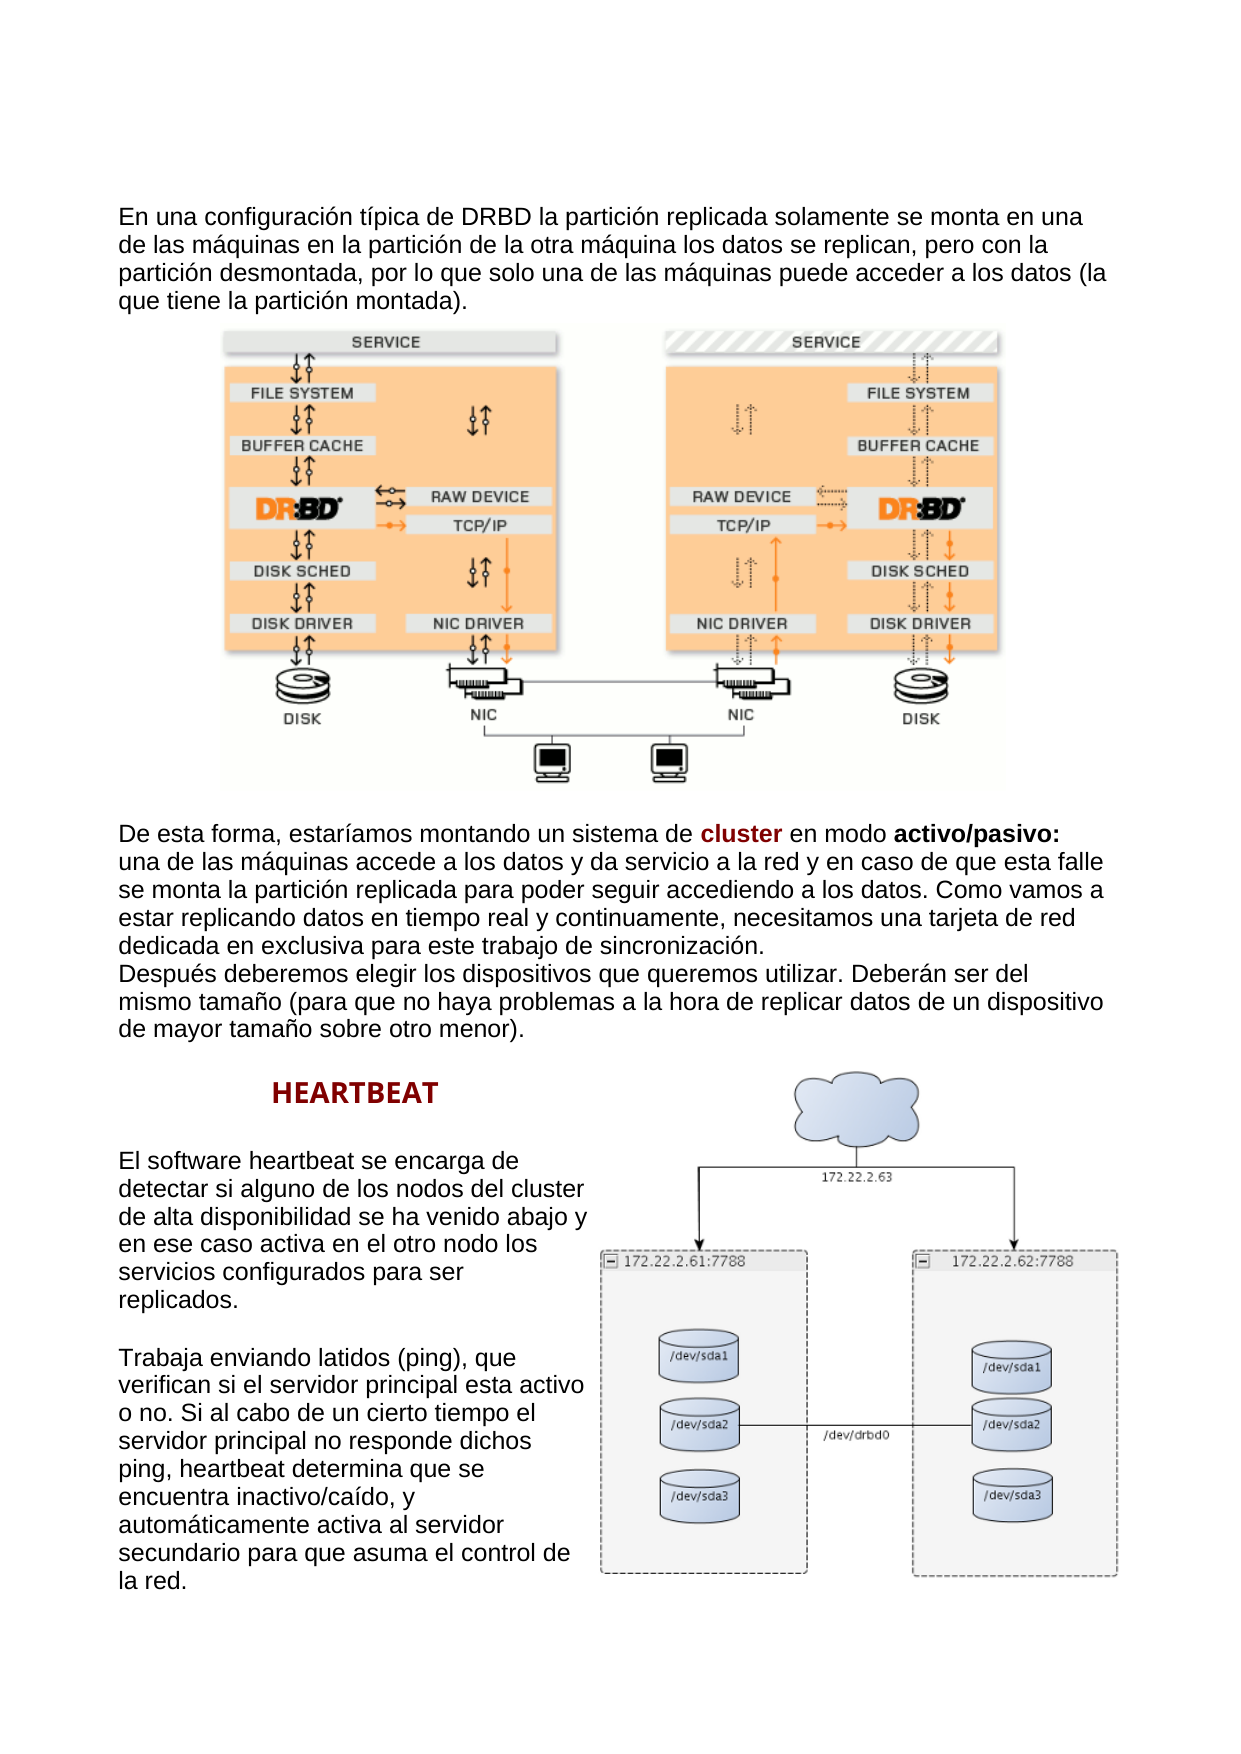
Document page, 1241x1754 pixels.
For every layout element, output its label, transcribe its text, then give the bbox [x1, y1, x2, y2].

text Después deberemos elegir los dispositivos que queremos utilizar. Deberán ser del mismo tamaño (para que no haya problemas a la hora de replicar datos de un dispositivo de mayor tamaño sobre otro menor). [118, 959, 1108, 1043]
text Trabaja enviando latidos (ping), que verifican si el servidor principal esta activo o no. Si al cabo de un cierto tiempo el servidor principal no responde dichos ping, heartbeat determina que se encuentra inactivo/caído, y automáticamente activa al servidor secundario para que asuma el control de la red. [118, 1343, 1108, 1595]
picture [219, 323, 1007, 792]
picture [591, 1068, 1123, 1582]
text En una configuración típica de DRBD la partición replicada solamente se monta en una de las máquinas en la partición de la otra máquina los datos se replican, pero con la partición desmontada, por lo que solo una de las máquinas puede acceder a los datos (la que tiene la partición montada). [118, 203, 1108, 315]
text De esta forma, estaríamos montando un sistema de cluster en modo activo/pasivo: una de las máquinas accede a los datos y da servicio a la red y en caso de que esta falle se monta la partición replicada para poder seguir accediendo a los datos. Como vamos a estar replicando datos en tiempo real y continuamente, necesitamos una tarjeta de red dedicada en exclusiva para este trabajo de sincronización. [118, 820, 1108, 959]
text HEARTBEAT [118, 1073, 591, 1112]
text El software heartbeat se encarga de detectar si alguno de los nodos del cluster de alta disponibilidad se ha venido abajo y en ese caso activa en el otro nodo los servicios configurados para ser replicados. [118, 1146, 591, 1314]
